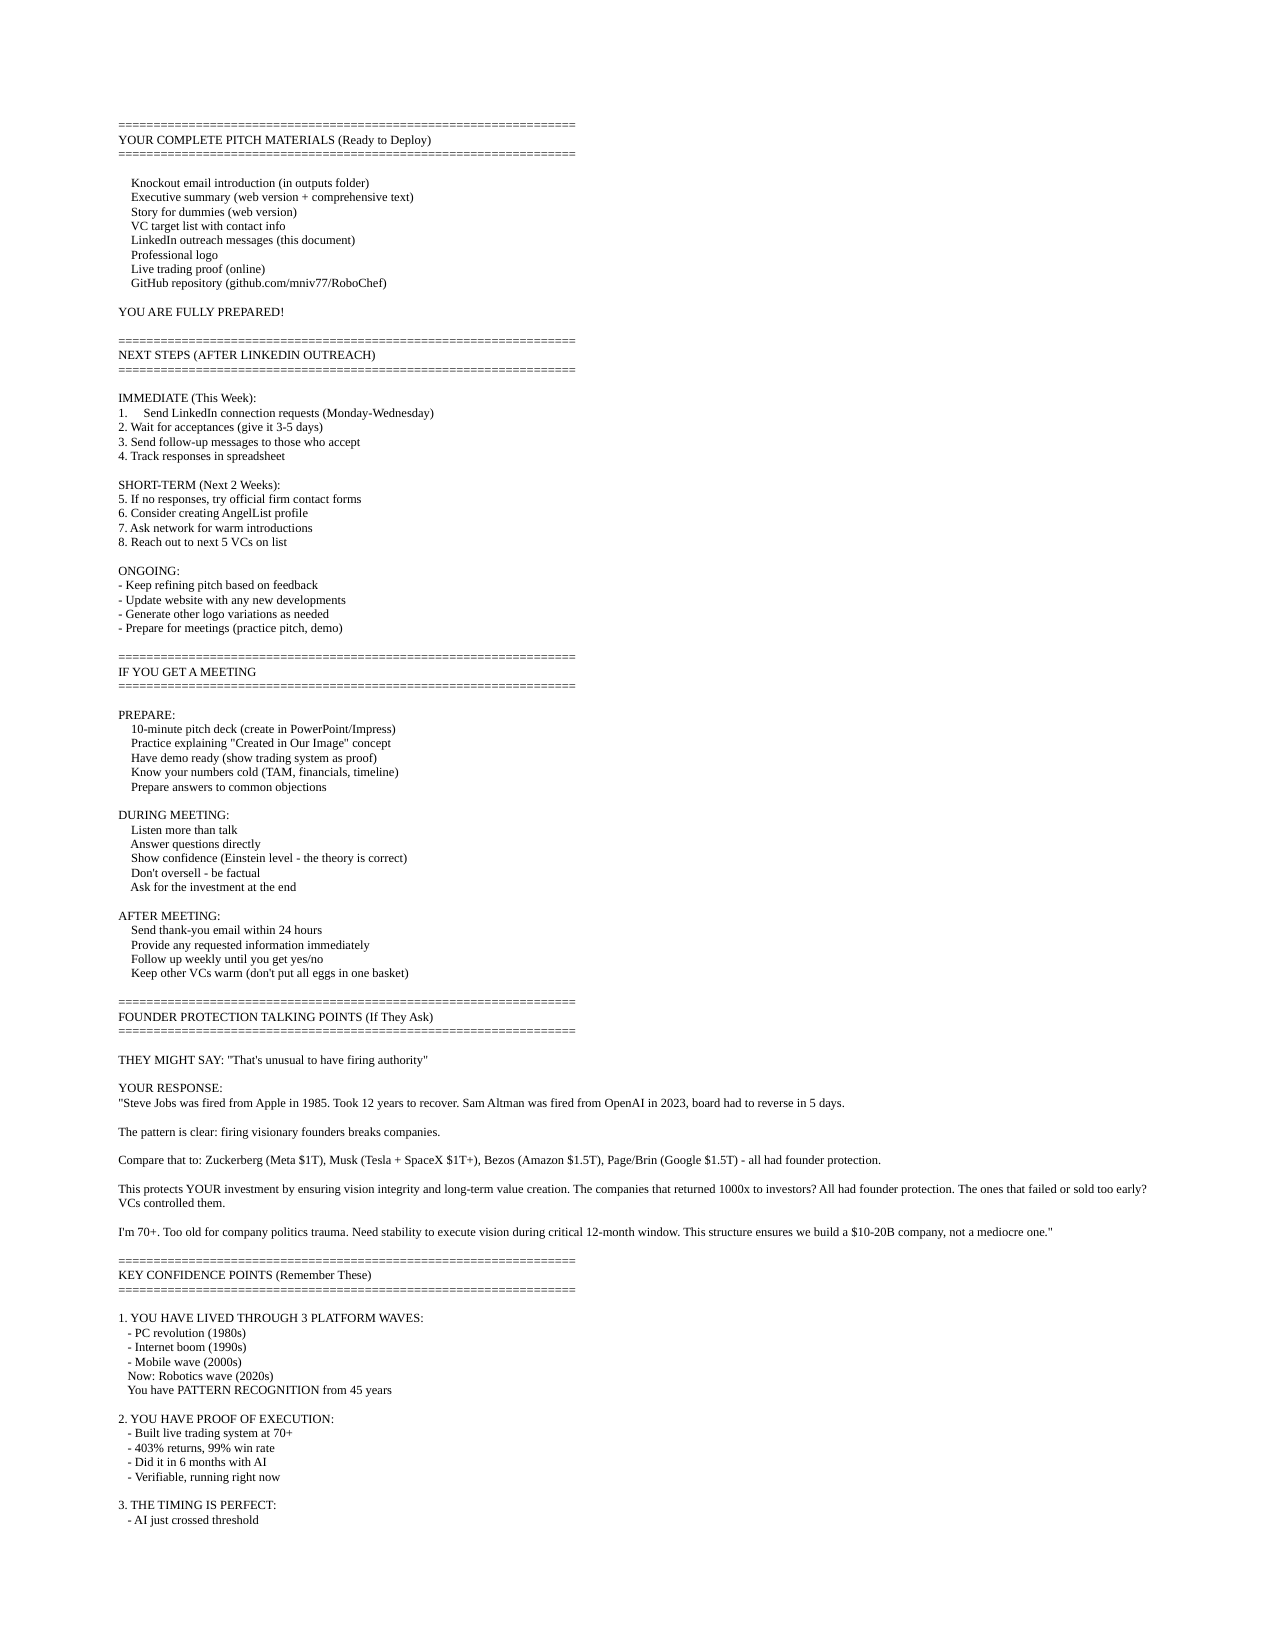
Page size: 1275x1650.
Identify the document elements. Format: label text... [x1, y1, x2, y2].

text - PC revolution (1980s) [118, 1326, 1157, 1340]
text YOUR RESPONSE: [118, 1081, 1157, 1096]
text ================================================================= [118, 1254, 1157, 1268]
text PREPARE: [118, 707, 1157, 722]
text ================================================================= [118, 995, 1157, 1009]
text NEXT STEPS (AFTER LINKEDIN OUTREACH) [118, 348, 1157, 362]
text ✅ Live trading proof (online) [118, 262, 1157, 276]
text ✅ Prepare answers to common objections [118, 779, 1157, 794]
text ✅ Don't oversell - be factual [118, 866, 1157, 880]
text ✅ VC target list with contact info [118, 219, 1157, 233]
text ✅ LinkedIn outreach messages (this document) [118, 233, 1157, 247]
text - Mobile wave (2000s) [118, 1354, 1157, 1369]
text ================================================================= [118, 147, 1157, 161]
text Compare that to: Zuckerberg (Meta $1T), Musk (Tesla + SpaceX $1T+), Bezos (Amazon $1.5T), Page/Brin (Google $1.5T) - all had founder protection. [118, 1153, 1157, 1167]
text ✅ GitHub repository (github.com/mniv77/RoboChef) [118, 276, 1157, 291]
text 8. Reach out to next 5 VCs on list [118, 535, 1157, 549]
text You have PATTERN RECOGNITION from 45 years [118, 1383, 1157, 1397]
text FOUNDER PROTECTION TALKING POINTS (If They Ask) [118, 1009, 1157, 1024]
text ================================================================= [118, 679, 1157, 693]
text ✅ Practice explaining "Created in Our Image" concept [118, 736, 1157, 751]
text 4. Track responses in spreadsheet [118, 449, 1157, 463]
text AFTER MEETING: [118, 909, 1157, 923]
text YOUR COMPLETE PITCH MATERIALS (Ready to Deploy) [118, 132, 1157, 147]
text ================================================================= [118, 118, 1157, 132]
text ✅ Provide any requested information immediately [118, 937, 1157, 952]
text - 403% returns, 99% win rate [118, 1441, 1157, 1455]
text 6. Consider creating AngelList profile [118, 506, 1157, 521]
text - Keep refining pitch based on feedback [118, 578, 1157, 592]
text ✅ Story for dummies (web version) [118, 204, 1157, 219]
text ✅ Keep other VCs warm (don't put all eggs in one basket) [118, 966, 1157, 981]
text ✅ Show confidence (Einstein level - the theory is correct) [118, 851, 1157, 866]
text ✅ Follow up weekly until you get yes/no [118, 952, 1157, 966]
text 2. YOU HAVE PROOF OF EXECUTION: [118, 1412, 1157, 1426]
text ✅ Knockout email introduction (in outputs folder) [118, 176, 1157, 190]
text - Built live trading system at 70+ [118, 1426, 1157, 1441]
text ================================================================= [118, 334, 1157, 348]
text - Verifiable, running right now [118, 1469, 1157, 1484]
text DURING MEETING: [118, 808, 1157, 822]
text ================================================================= [118, 650, 1157, 664]
text 7. Ask network for warm introductions [118, 521, 1157, 535]
text ✅ 10-minute pitch deck (create in PowerPoint/Impress) [118, 722, 1157, 736]
text This protects YOUR investment by ensuring vision integrity and long-term value creation. The companies that returned 1000x to investors? All had founder protection. The ones that failed or sold too early? VCs controlled them. [118, 1182, 1157, 1211]
text ✅ Answer questions directly [118, 837, 1157, 851]
text 3. THE TIMING IS PERFECT: [118, 1498, 1157, 1512]
text IMMEDIATE (This Week): [118, 391, 1157, 406]
text 3. Send follow-up messages to those who accept [118, 434, 1157, 449]
text ✅ Send thank-you email within 24 hours [118, 923, 1157, 937]
text 5. If no responses, try official firm contact forms [118, 492, 1157, 506]
text ✅ Ask for the investment at the end [118, 880, 1157, 894]
text KEY CONFIDENCE POINTS (Remember These) [118, 1268, 1157, 1282]
text ONGOING: [118, 564, 1157, 578]
text ✅ Know your numbers cold (TAM, financials, timeline) [118, 765, 1157, 779]
text THEY MIGHT SAY: "That's unusual to have firing authority" [118, 1052, 1157, 1067]
text - Update website with any new developments [118, 592, 1157, 607]
text ================================================================= [118, 362, 1157, 377]
text - Prepare for meetings (practice pitch, demo) [118, 621, 1157, 636]
text ✅ Professional logo [118, 247, 1157, 262]
text ✅ Listen more than talk [118, 822, 1157, 837]
text Now: Robotics wave (2020s) [118, 1369, 1157, 1383]
text ================================================================= [118, 1282, 1157, 1297]
text ================================================================= [118, 1024, 1157, 1038]
text 2. Wait for acceptances (give it 3-5 days) [118, 420, 1157, 434]
text - AI just crossed threshold [118, 1512, 1157, 1527]
text ✅ Have demo ready (show trading system as proof) [118, 751, 1157, 765]
text SHORT-TERM (Next 2 Weeks): [118, 477, 1157, 492]
text YOU ARE FULLY PREPARED! 🚀 [118, 305, 1157, 319]
text 1. YOU HAVE LIVED THROUGH 3 PLATFORM WAVES: [118, 1311, 1157, 1326]
text 1. ✅ Send LinkedIn connection requests (Monday-Wednesday) [118, 406, 1157, 420]
text - Did it in 6 months with AI [118, 1455, 1157, 1469]
text The pattern is clear: firing visionary founders breaks companies. [118, 1124, 1157, 1139]
text - Generate other logo variations as needed [118, 607, 1157, 621]
text - Internet boom (1990s) [118, 1340, 1157, 1354]
text ✅ Executive summary (web version + comprehensive text) [118, 190, 1157, 204]
text IF YOU GET A MEETING [118, 664, 1157, 679]
text "Steve Jobs was fired from Apple in 1985. Took 12 years to recover. Sam Altman was fired from OpenAI in 2023, board had to reverse in 5 days. [118, 1096, 1157, 1110]
text I'm 70+. Too old for company politics trauma. Need stability to execute vision during critical 12-month window. This structure ensures we build a $10-20B company, not a mediocre one." [118, 1225, 1157, 1239]
